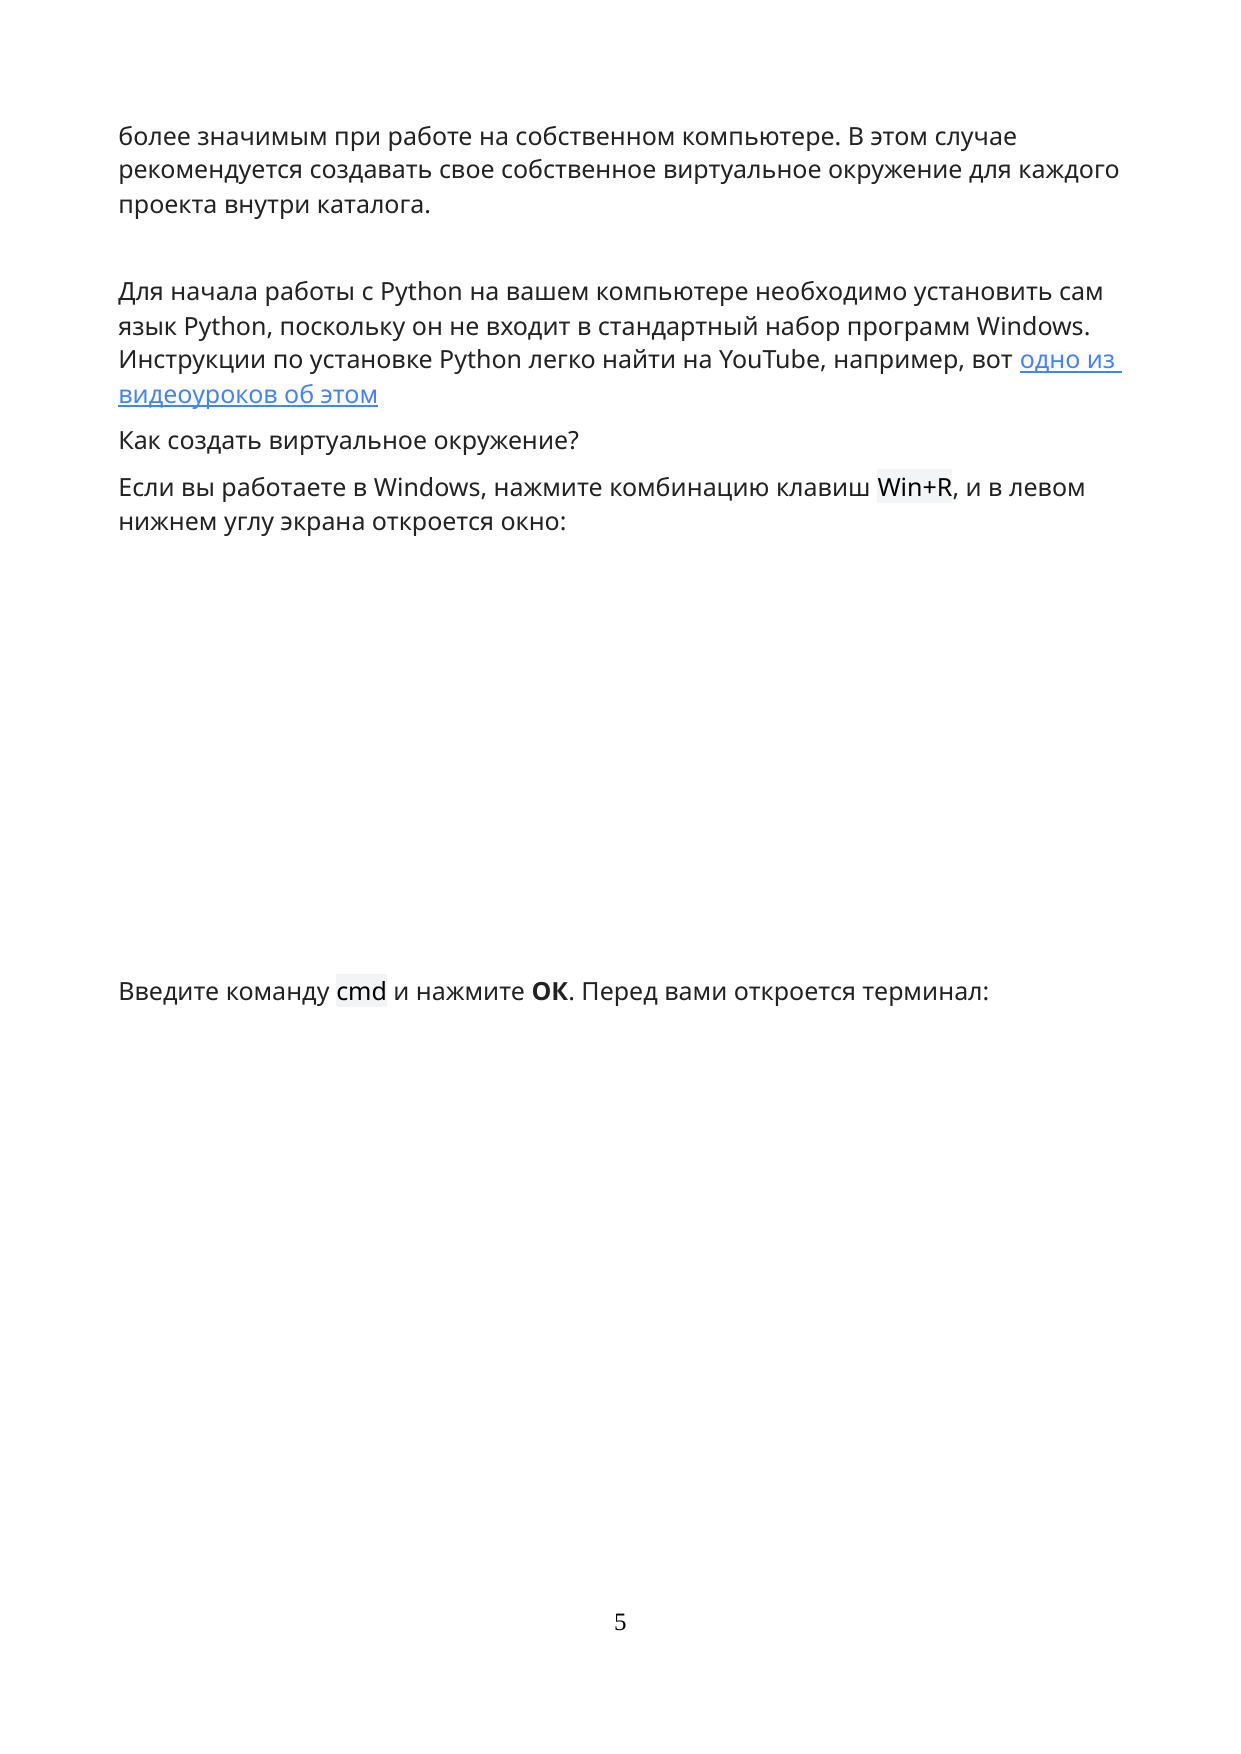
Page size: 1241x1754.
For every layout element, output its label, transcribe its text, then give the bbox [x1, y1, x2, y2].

text более значимым при работе на собственном компьютере. В этом случае рекомендуется создавать свое собственное виртуальное окружение для каждого проекта внутри каталога. [118, 118, 1122, 220]
text Введите команду cmd и нажмите ОК. Перед вами откроется терминал: [118, 973, 1122, 1007]
text Для начала работы с Python на вашем компьютере необходимо установить сам язык Python, поскольку он не входит в стандартный набор программ Windows. Инструкции по установке Python легко найти на YouTube, например, вот одно из видеоуроков об этом [118, 274, 1122, 410]
text Если вы работаете в Windows, нажмите комбинацию клавиш Win+R, и в левом нижнем углу экрана откроется окно: [118, 469, 1122, 537]
text Как создать виртуальное окружение? [118, 423, 1122, 457]
